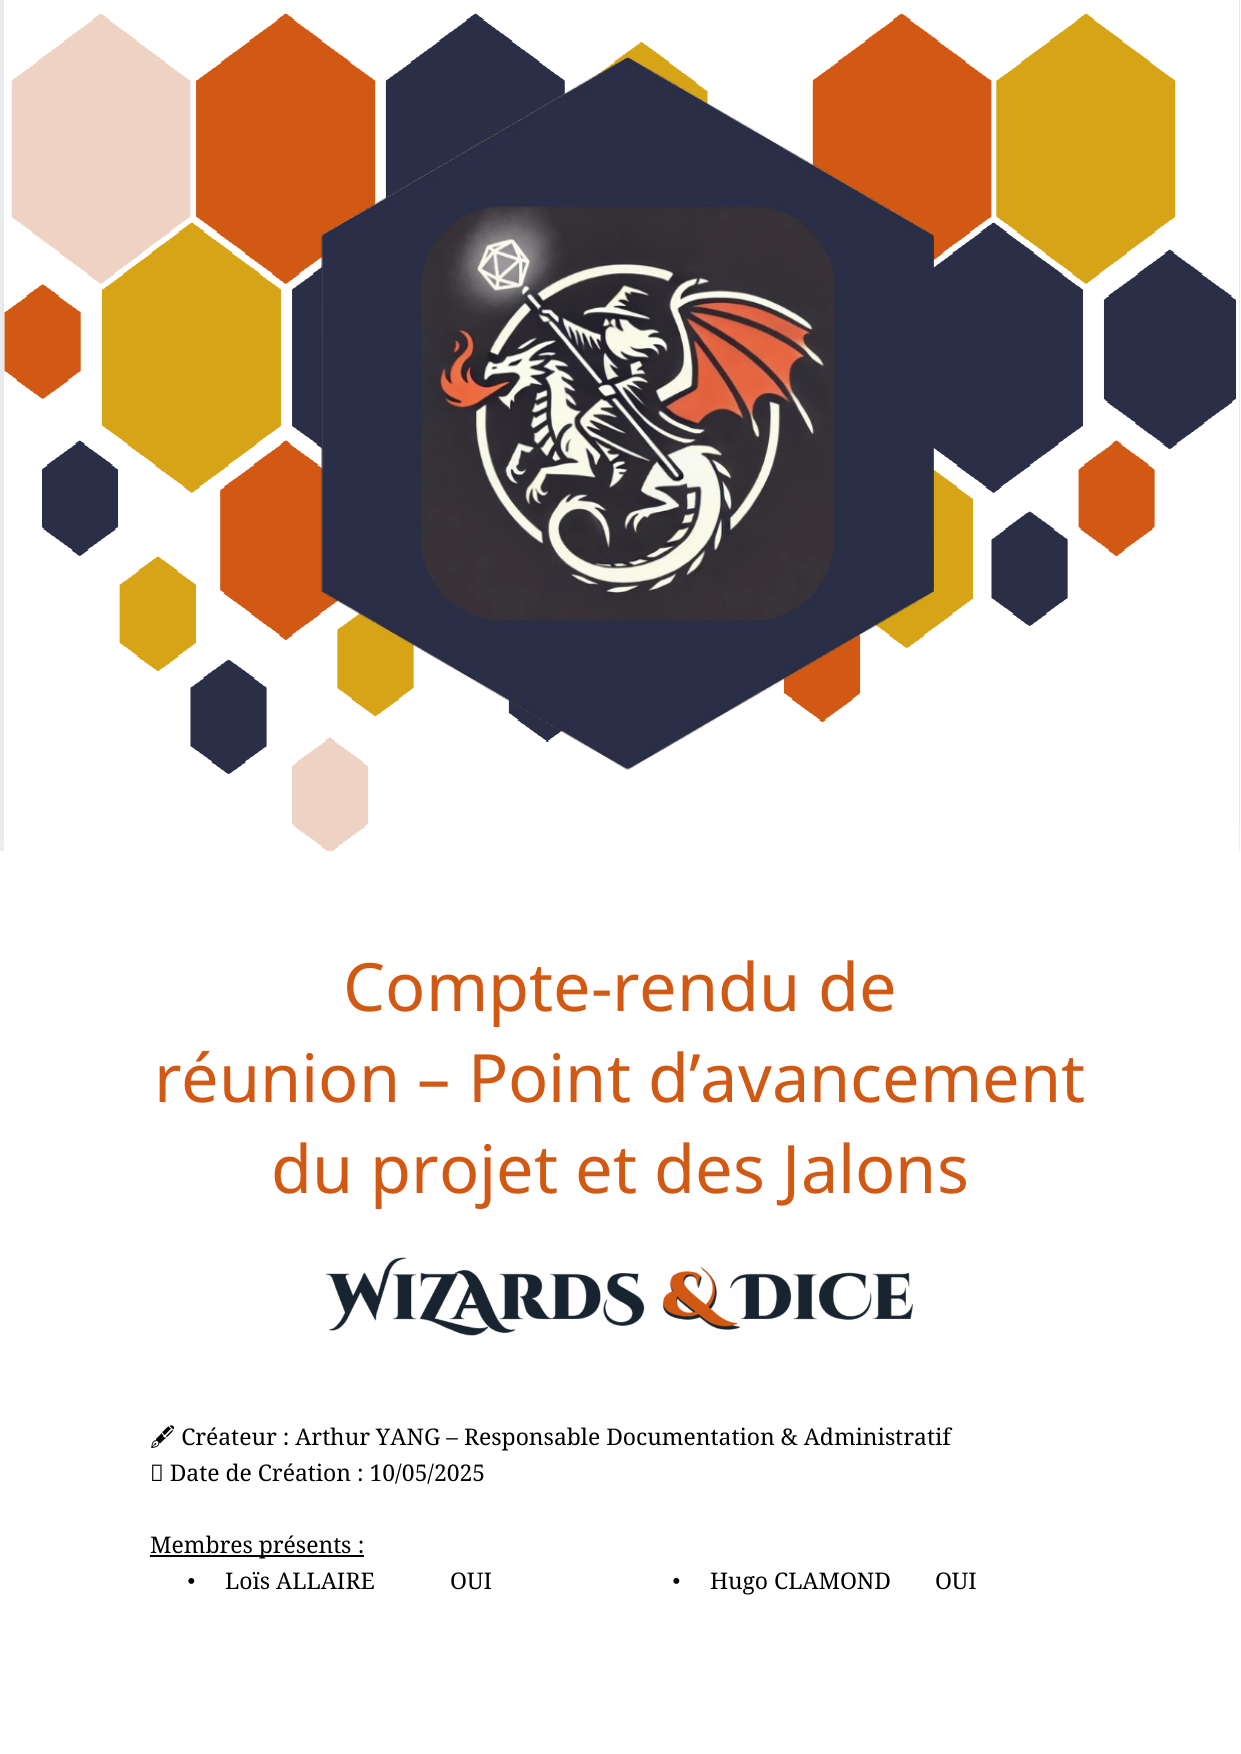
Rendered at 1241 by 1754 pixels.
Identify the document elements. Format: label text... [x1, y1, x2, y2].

text 📅 Date de Création : 10/05/2025 [150, 1457, 1090, 1488]
list Hugo CLAMOND OUI [672, 1564, 1090, 1596]
text Compte-rendu de réunion – Point d’avancement du projet et des Jalons [150, 941, 1090, 1213]
text 🖋️ Créateur : Arthur YANG – Responsable Documentation & Administratif [150, 1421, 1090, 1452]
text Membres présents : [150, 1529, 1090, 1560]
list Loïs ALLAIRE OUI [187, 1564, 605, 1596]
